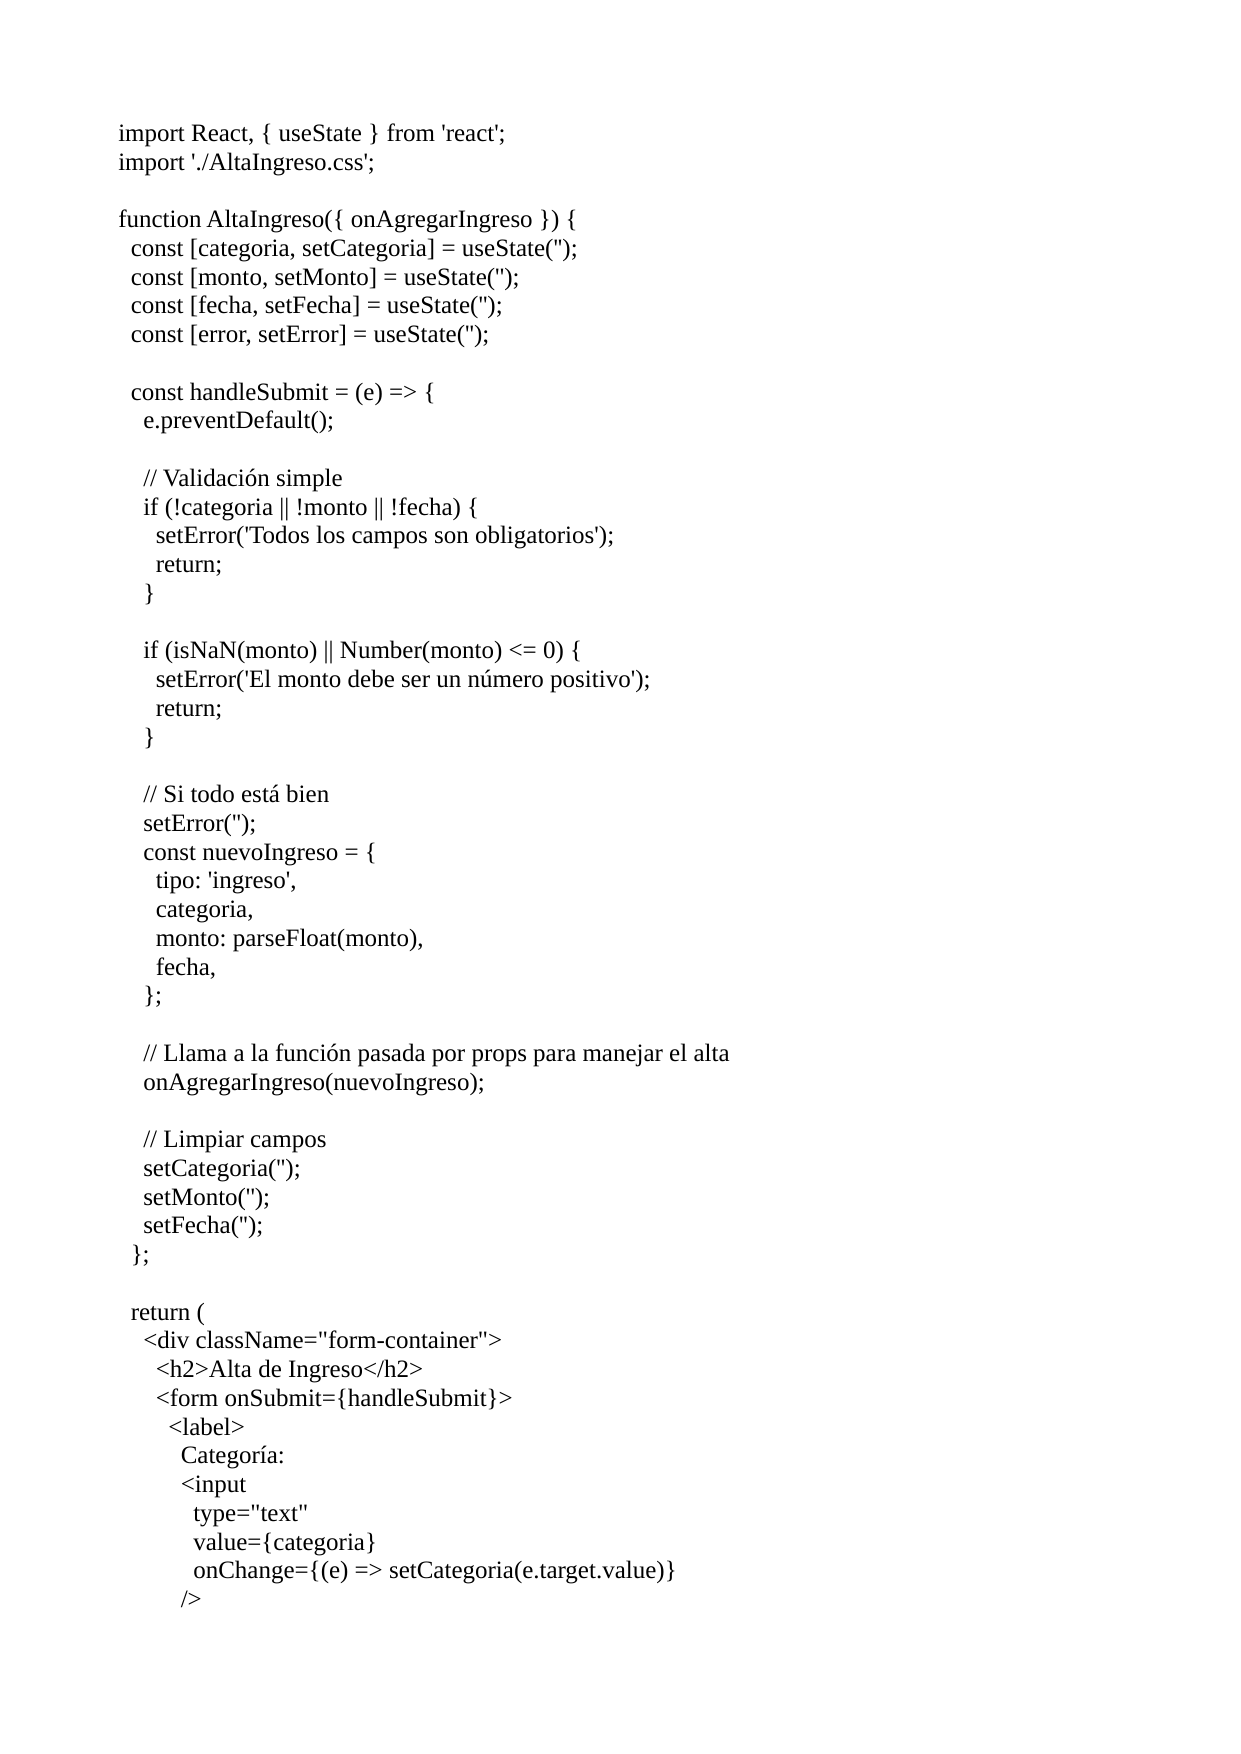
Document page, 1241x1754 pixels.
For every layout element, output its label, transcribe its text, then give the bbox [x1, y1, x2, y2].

text categoria, [118, 894, 1122, 923]
text const handleSubmit = (e) => { [118, 377, 1122, 406]
text const [fecha, setFecha] = useState(''); [118, 291, 1122, 319]
text type="text" [118, 1498, 1122, 1527]
text }; [118, 1239, 1122, 1268]
text <div className="form-container"> [118, 1326, 1122, 1354]
text }; [118, 981, 1122, 1009]
text setError(''); [118, 808, 1122, 837]
text const [monto, setMonto] = useState(''); [118, 262, 1122, 291]
text import './AltaIngreso.css'; [118, 147, 1122, 176]
text monto: parseFloat(monto), [118, 923, 1122, 952]
text <form onSubmit={handleSubmit}> [118, 1383, 1122, 1412]
text e.preventDefault(); [118, 406, 1122, 434]
text } [118, 722, 1122, 751]
text Categoría: [118, 1441, 1122, 1469]
text // Validación simple [118, 463, 1122, 492]
text /> [118, 1584, 1122, 1613]
text tipo: 'ingreso', [118, 866, 1122, 894]
text onChange={(e) => setCategoria(e.target.value)} [118, 1556, 1122, 1584]
text fecha, [118, 952, 1122, 981]
text return; [118, 693, 1122, 722]
text <h2>Alta de Ingreso</h2> [118, 1354, 1122, 1383]
text return ( [118, 1297, 1122, 1326]
text <input [118, 1469, 1122, 1498]
text setCategoria(''); [118, 1153, 1122, 1182]
text setError('El monto debe ser un número positivo'); [118, 664, 1122, 693]
text import React, { useState } from 'react'; [118, 118, 1122, 147]
text // Limpiar campos [118, 1124, 1122, 1153]
text const [categoria, setCategoria] = useState(''); [118, 233, 1122, 262]
text } [118, 578, 1122, 607]
text if (isNaN(monto) || Number(monto) <= 0) { [118, 636, 1122, 664]
text setError('Todos los campos son obligatorios'); [118, 521, 1122, 549]
text onAgregarIngreso(nuevoIngreso); [118, 1067, 1122, 1096]
text <label> [118, 1412, 1122, 1441]
text return; [118, 549, 1122, 578]
text setFecha(''); [118, 1211, 1122, 1239]
text // Si todo está bien [118, 779, 1122, 808]
text value={categoria} [118, 1527, 1122, 1556]
text setMonto(''); [118, 1182, 1122, 1211]
text const [error, setError] = useState(''); [118, 319, 1122, 348]
text const nuevoIngreso = { [118, 837, 1122, 866]
text function AltaIngreso({ onAgregarIngreso }) { [118, 204, 1122, 233]
text // Llama a la función pasada por props para manejar el alta [118, 1038, 1122, 1067]
text if (!categoria || !monto || !fecha) { [118, 492, 1122, 521]
